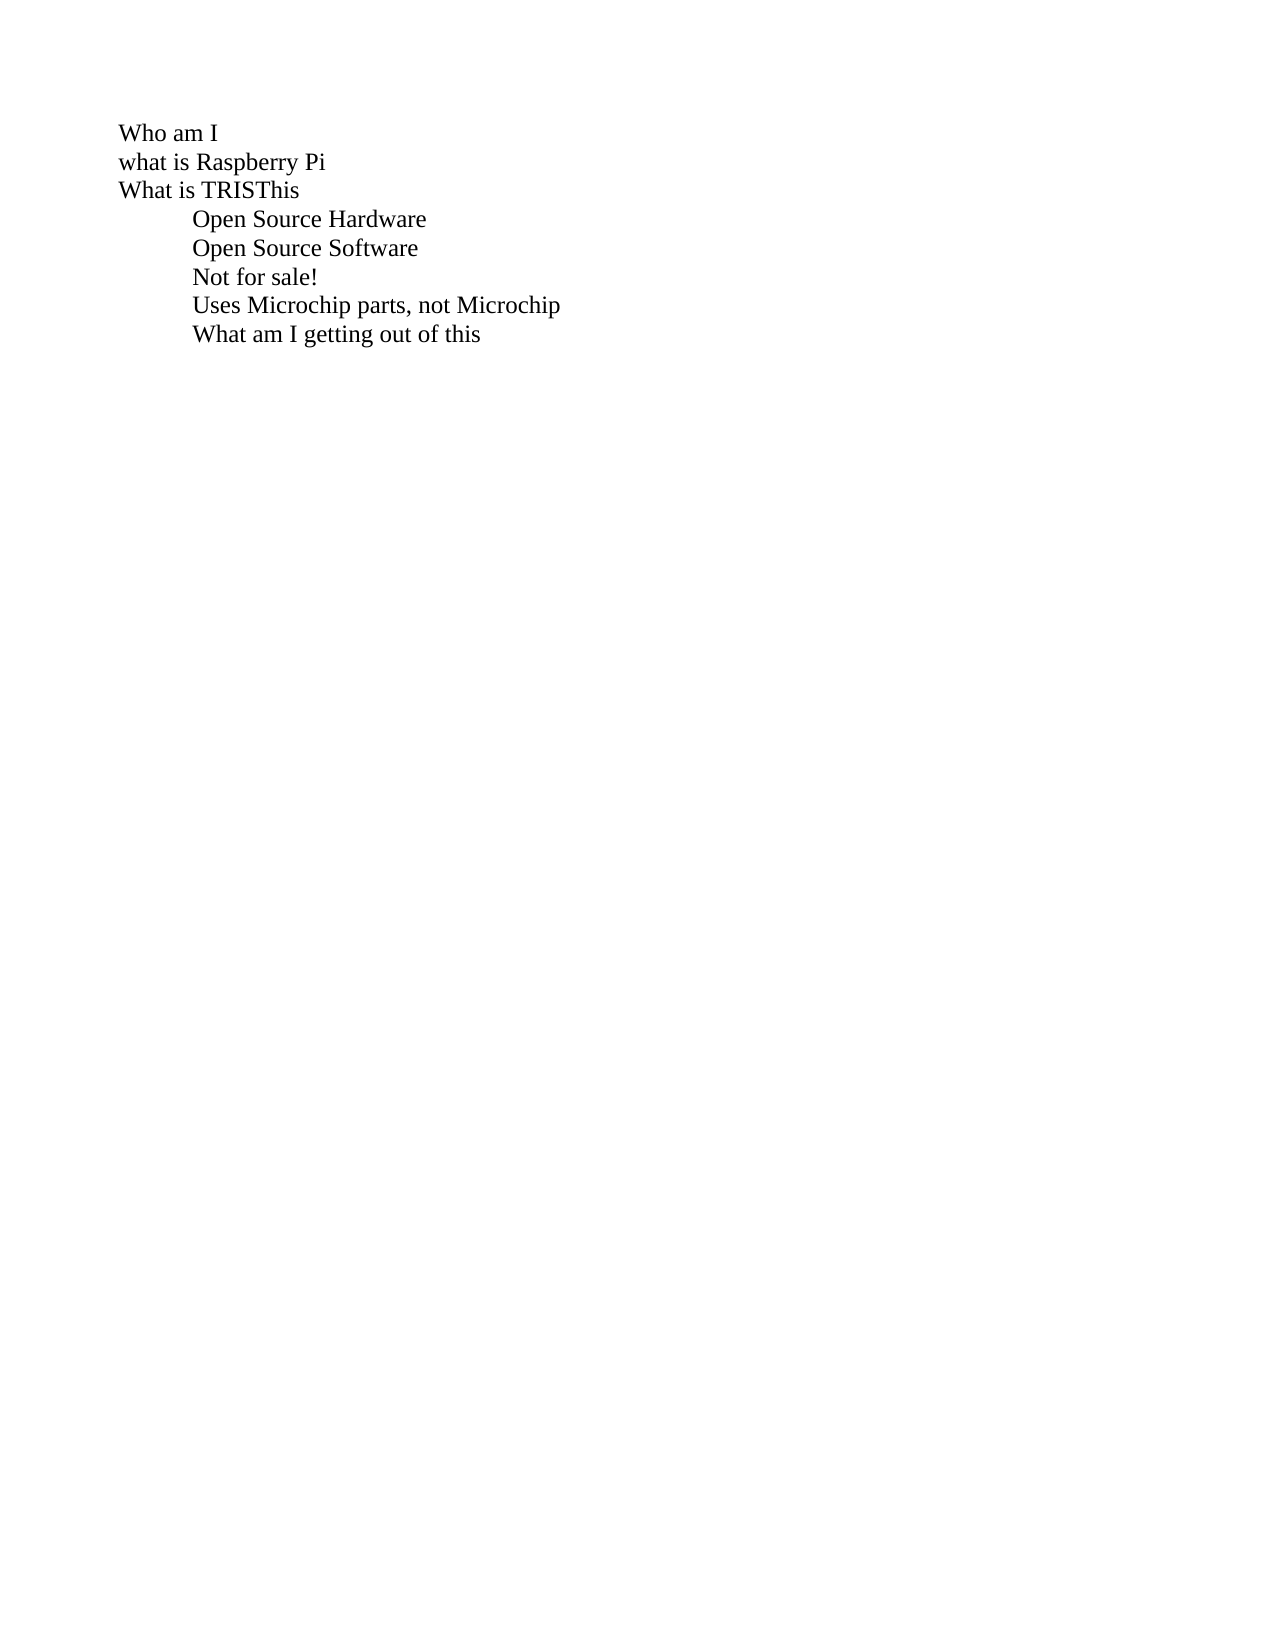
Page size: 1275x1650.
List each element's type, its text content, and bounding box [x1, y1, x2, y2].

text what is Raspberry Pi [118, 147, 1157, 176]
text What is TRISThis [118, 176, 1157, 204]
text Who am I [118, 118, 1157, 147]
text Open Source Software [118, 233, 1157, 262]
text Open Source Hardware [118, 204, 1157, 233]
text Not for sale! [118, 262, 1157, 291]
text What am I getting out of this [118, 319, 1157, 348]
text Uses Microchip parts, not Microchip [118, 291, 1157, 319]
